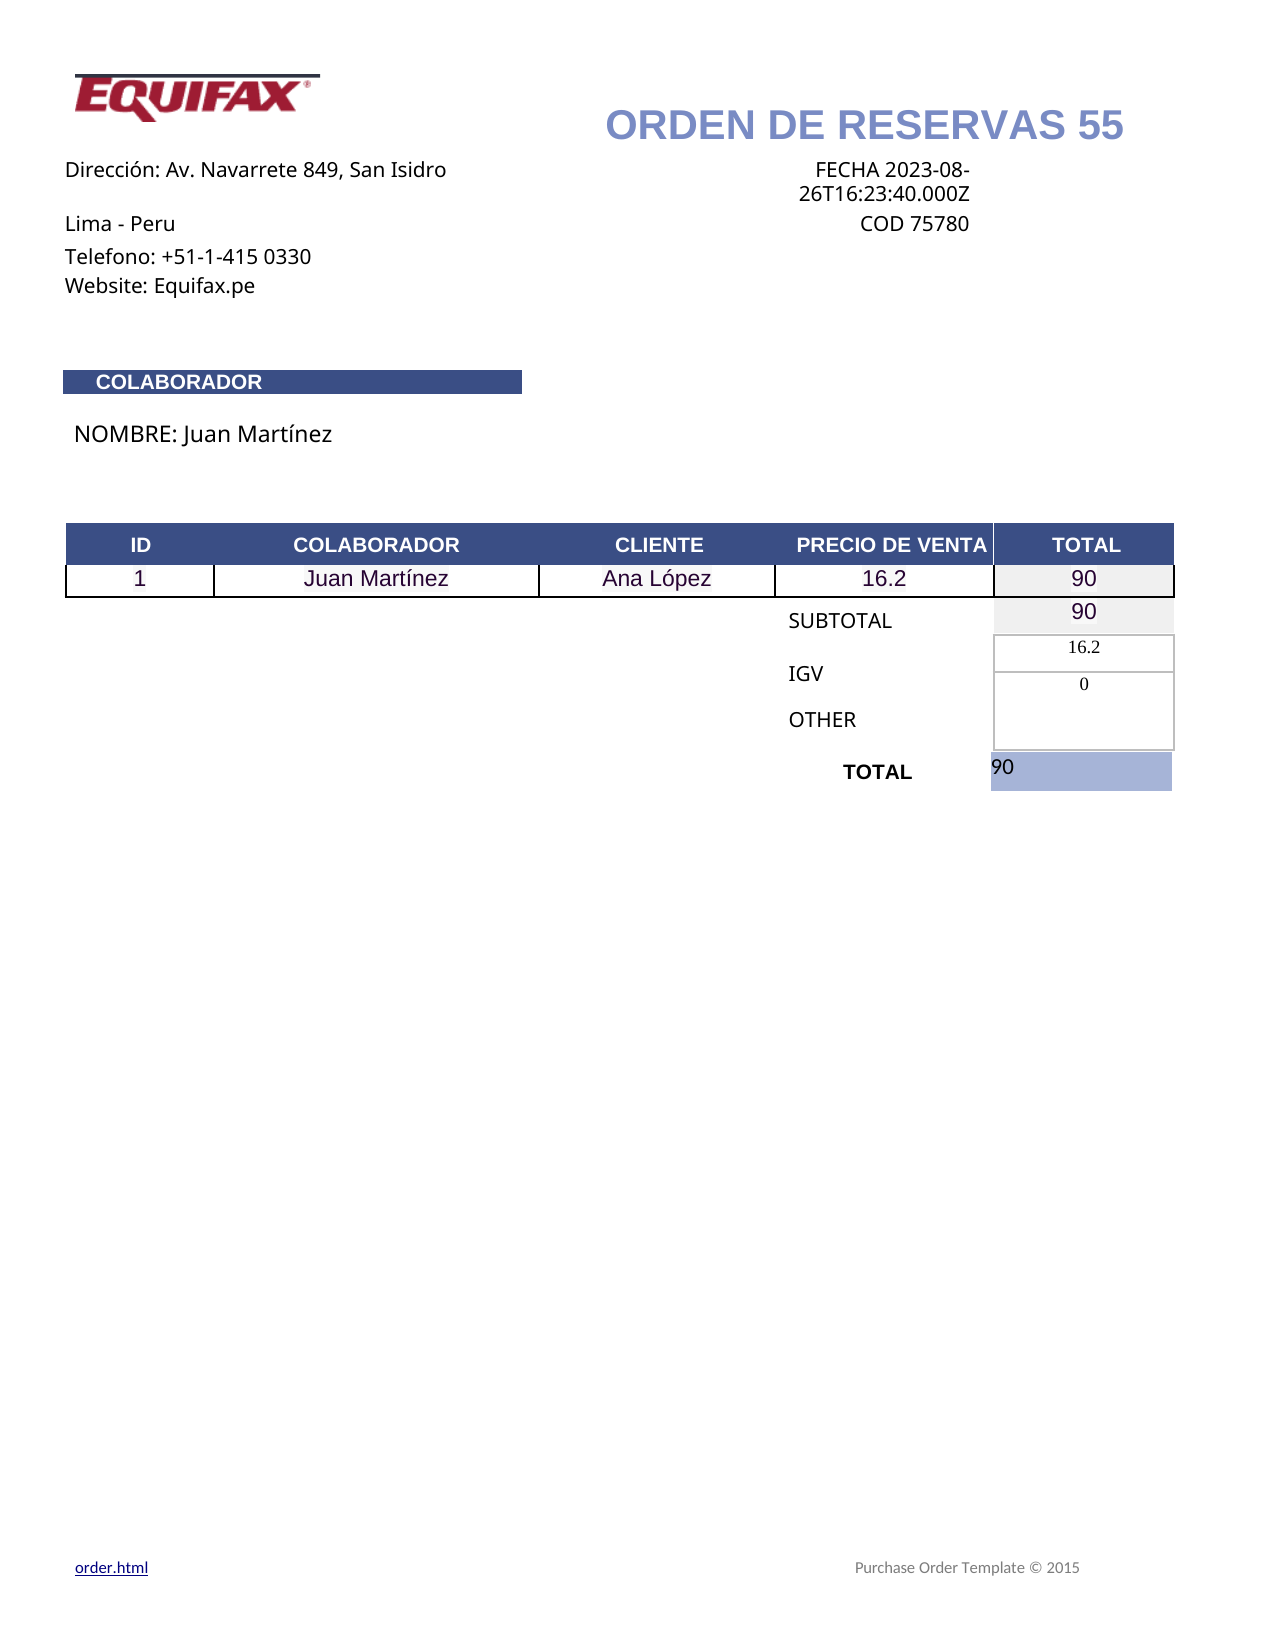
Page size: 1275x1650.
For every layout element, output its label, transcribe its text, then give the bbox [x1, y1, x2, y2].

table_cell Juan Martínez [215, 565, 538, 596]
table_header FECHA 2023-08-26T16:23:40.000Z [665, 159, 990, 206]
table_cell Telefono: +51-1-415 0330 Website: Equifax.pe [44, 238, 664, 298]
table_cell Ana López [540, 565, 774, 596]
table_cell 0 [995, 673, 1173, 749]
table_header PRECIO DE VENTA [775, 523, 993, 565]
table_header CLIENTE [539, 523, 775, 565]
text NOMBRE: Juan Martínez [73, 418, 1187, 449]
table_cell COD 75780 [665, 206, 990, 238]
table_cell 90 [995, 565, 1173, 596]
table_header COLABORADOR [214, 523, 539, 565]
subtitle TOTAL [44, 760, 912, 784]
table_header ID [66, 523, 214, 565]
table_cell 16.2 [776, 565, 993, 596]
table_cell SUBTOTAL IGV OTHER [66, 598, 993, 749]
table_cell 1 [67, 565, 213, 596]
table_cell 16.2 [995, 636, 1173, 671]
table_cell [665, 238, 990, 298]
table_cell 90 [994, 598, 1174, 633]
text ORDEN DE RESERVAS 55 [605, 100, 1187, 148]
table_cell Lima - Peru [44, 206, 664, 238]
subtitle COLABORADOR [62, 370, 1187, 394]
table_header TOTAL [994, 523, 1174, 565]
table_header Dirección: Av. Navarrete 849, San Isidro [44, 159, 664, 206]
